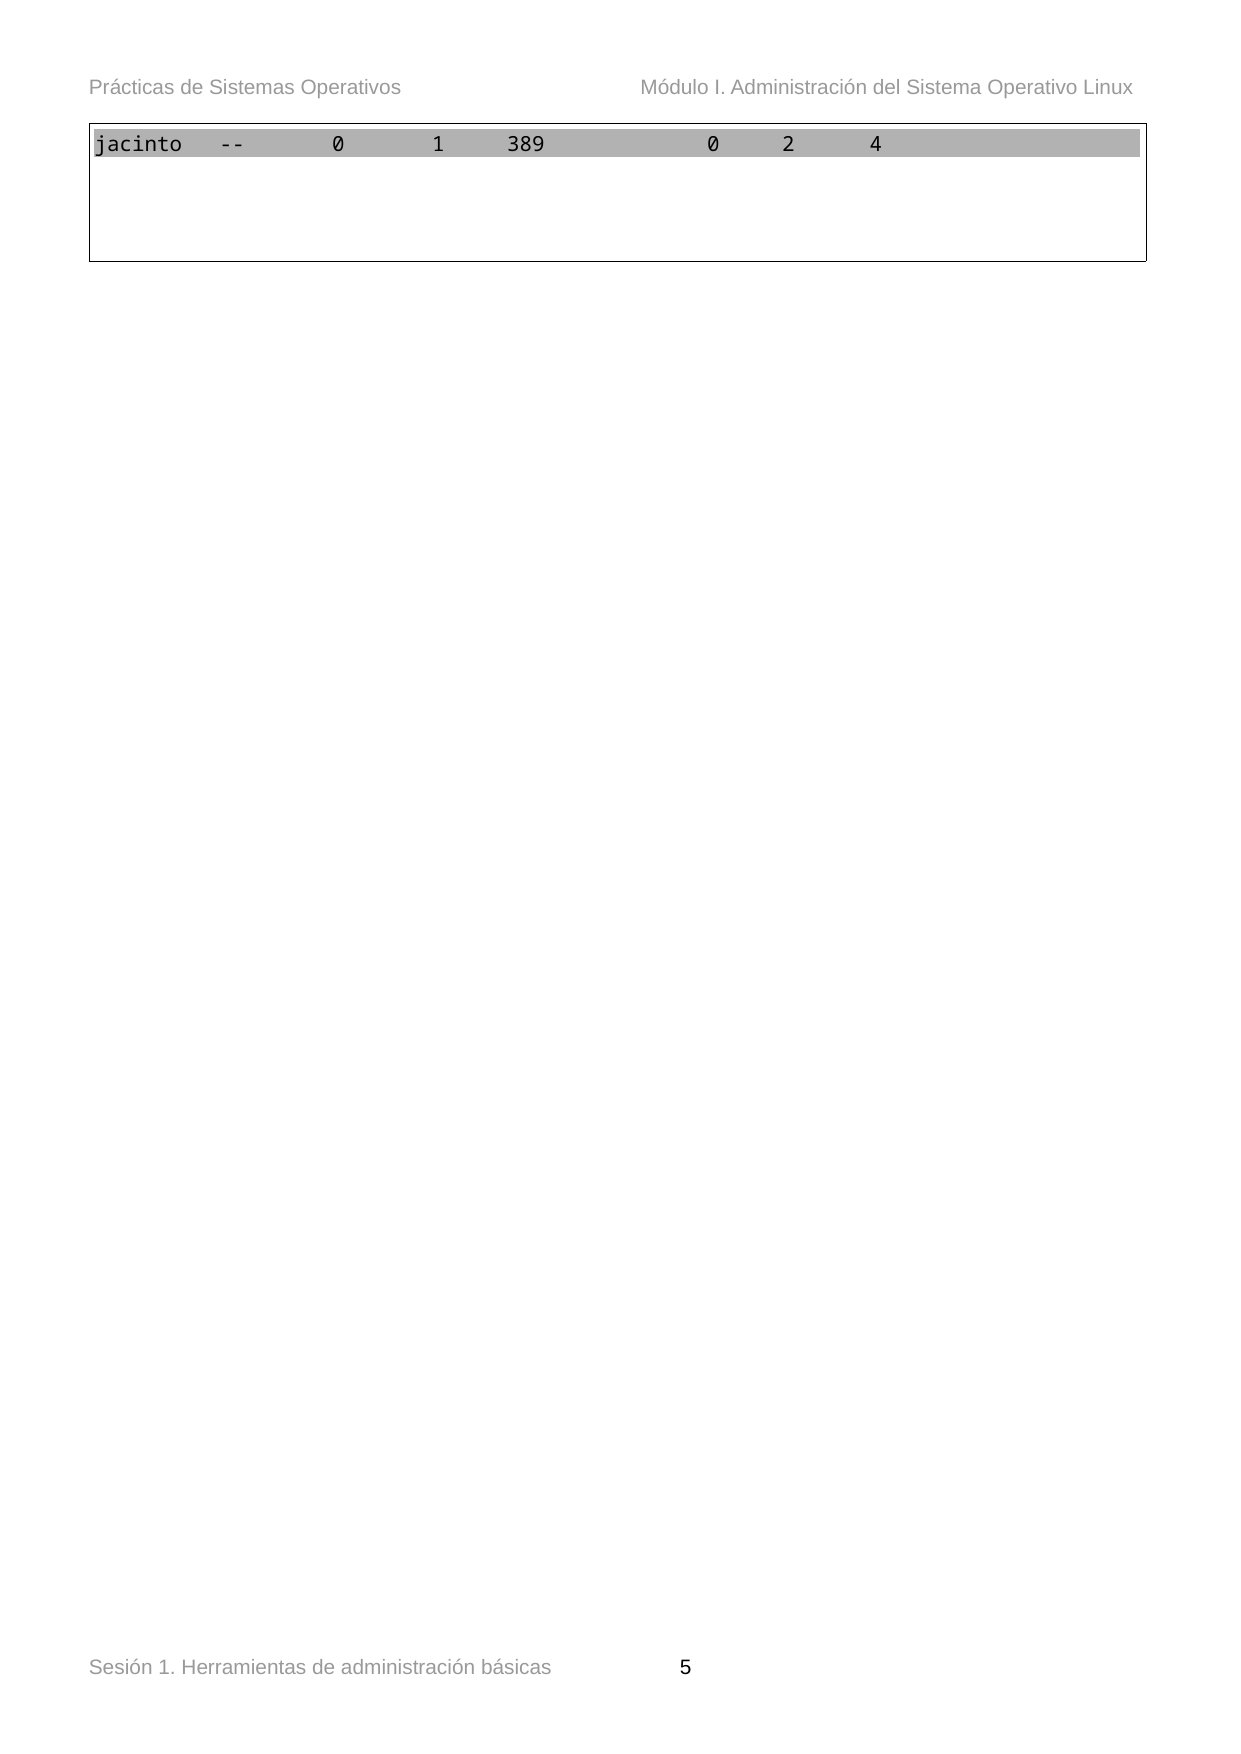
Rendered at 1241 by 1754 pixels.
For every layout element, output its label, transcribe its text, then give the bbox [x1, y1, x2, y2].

table_header jacinto -- 0 1 389 0 2 4 [90, 124, 1146, 261]
